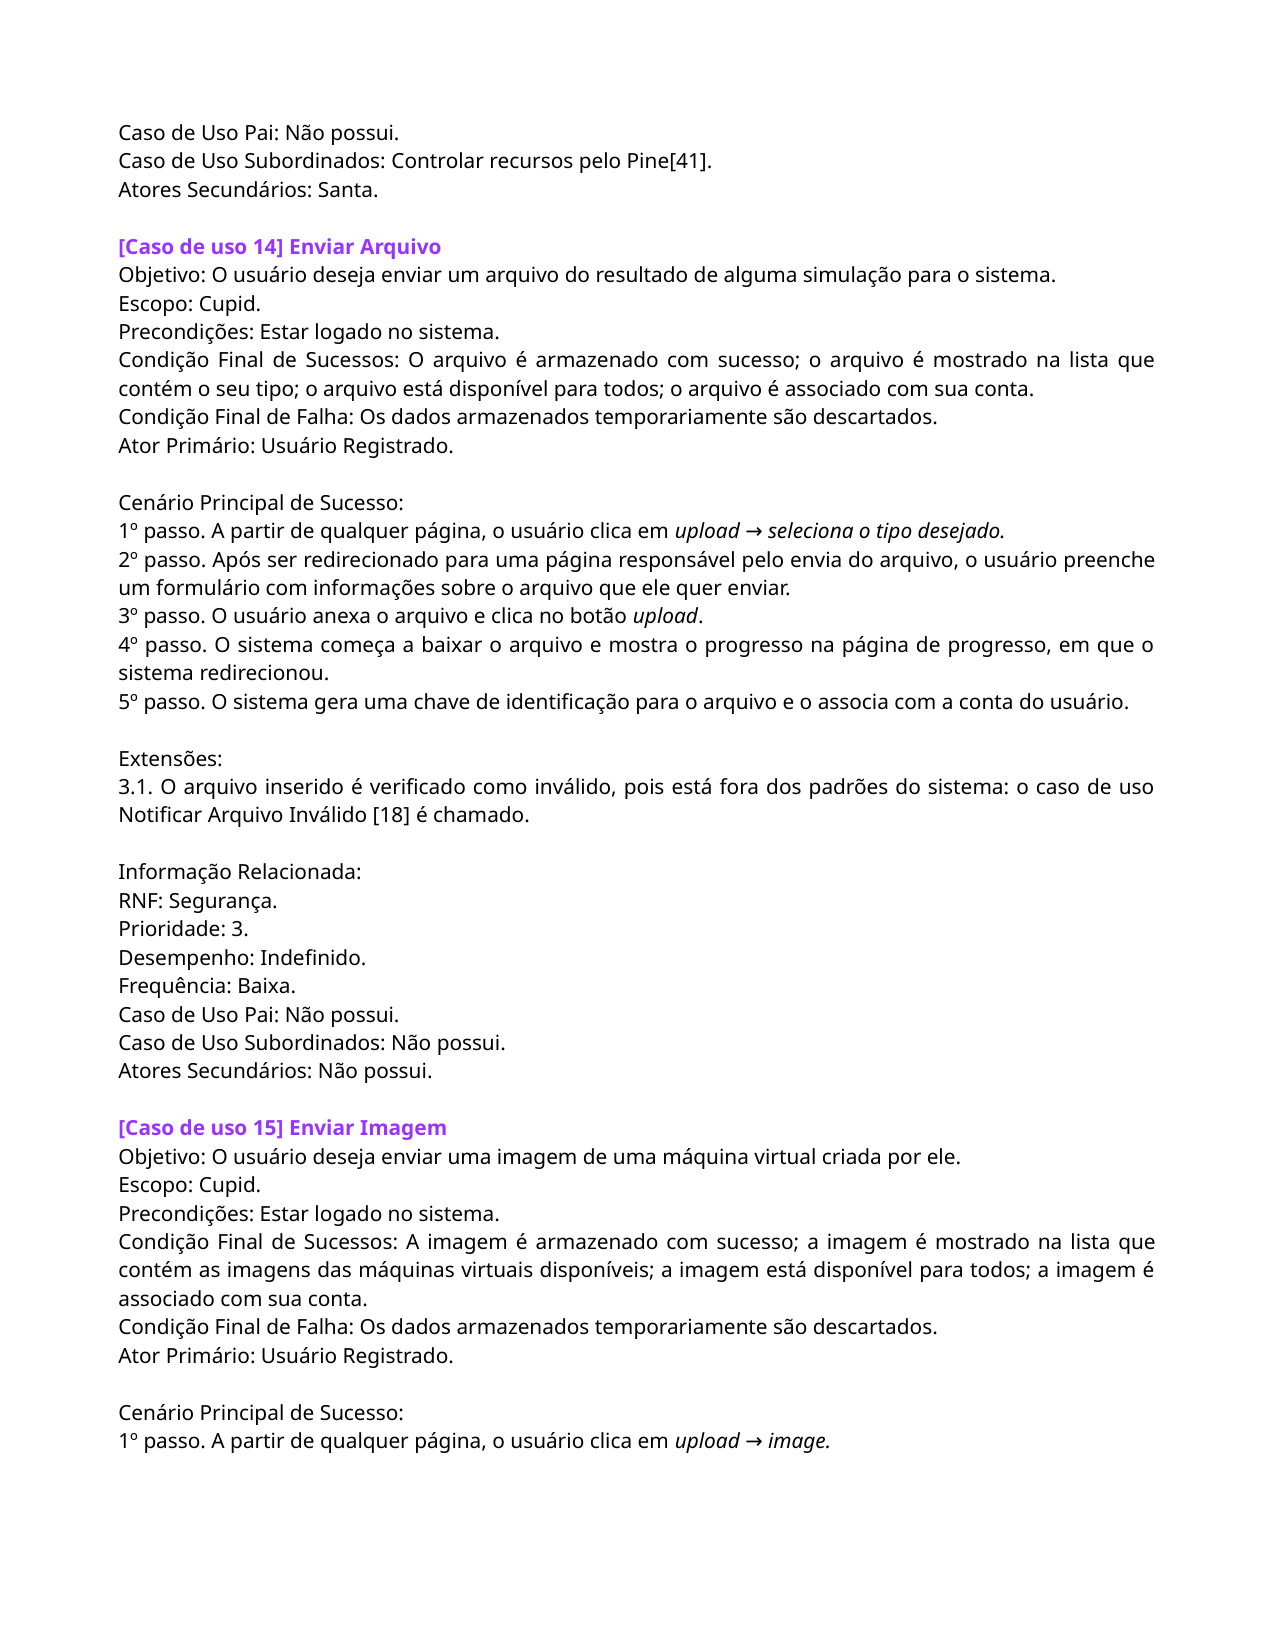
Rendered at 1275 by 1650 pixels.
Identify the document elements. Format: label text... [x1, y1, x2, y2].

text Objetivo: O usuário deseja enviar uma imagem de uma máquina virtual criada por ele. [118, 1142, 1157, 1170]
text Cenário Principal de Sucesso: [118, 1398, 1157, 1426]
text Precondições: Estar logado no sistema. [118, 1199, 1157, 1227]
text Prioridade: 3. [118, 914, 1157, 943]
text Ator Primário: Usuário Registrado. [118, 431, 1157, 459]
text Condição Final de Falha: Os dados armazenados temporariamente são descartados. [118, 1312, 1157, 1341]
text Atores Secundários: Santa. [118, 175, 1157, 203]
text Caso de Uso Pai: Não possui. [118, 1000, 1157, 1028]
text Extensões: [118, 744, 1157, 772]
text RNF: Segurança. [118, 886, 1157, 914]
text Objetivo: O usuário deseja enviar um arquivo do resultado de alguma simulação para o sistema. [118, 260, 1157, 289]
text Atores Secundários: Não possui. [118, 1057, 1157, 1085]
text Precondições: Estar logado no sistema. [118, 317, 1157, 346]
text Condição Final de Sucessos: O arquivo é armazenado com sucesso; o arquivo é mostrado na lista que contém o seu tipo; o arquivo está disponível para todos; o arquivo é associado com sua conta. [118, 346, 1157, 402]
text 1º passo. A partir de qualquer página, o usuário clica em upload → image. [118, 1426, 1157, 1455]
text Frequência: Baixa. [118, 971, 1157, 1000]
text Escopo: Cupid. [118, 289, 1157, 317]
text Caso de Uso Subordinados: Não possui. [118, 1028, 1157, 1057]
text Desempenho: Indefinido. [118, 943, 1157, 971]
text Condição Final de Falha: Os dados armazenados temporariamente são descartados. [118, 402, 1157, 431]
text Informação Relacionada: [118, 857, 1157, 886]
text 5º passo. O sistema gera uma chave de identificação para o arquivo e o associa com a conta do usuário. [118, 687, 1157, 715]
text Caso de Uso Subordinados: Controlar recursos pelo Pine[41]. [118, 147, 1157, 175]
text 3º passo. O usuário anexa o arquivo e clica no botão upload. [118, 602, 1157, 630]
text Escopo: Cupid. [118, 1170, 1157, 1199]
text Ator Primário: Usuário Registrado. [118, 1341, 1157, 1369]
text 3.1. O arquivo inserido é verificado como inválido, pois está fora dos padrões do sistema: o caso de uso Notificar Arquivo Inválido [18] é chamado. [118, 772, 1157, 829]
text Condição Final de Sucessos: A imagem é armazenado com sucesso; a imagem é mostrado na lista que contém as imagens das máquinas virtuais disponíveis; a imagem está disponível para todos; a imagem é associado com sua conta. [118, 1227, 1157, 1312]
text [Caso de uso 15] Enviar Imagem [118, 1113, 1157, 1142]
text 2º passo. Após ser redirecionado para uma página responsável pelo envia do arquivo, o usuário preenche um formulário com informações sobre o arquivo que ele quer enviar. [118, 545, 1157, 602]
text [Caso de uso 14] Enviar Arquivo [118, 232, 1157, 260]
text 4º passo. O sistema começa a baixar o arquivo e mostra o progresso na página de progresso, em que o sistema redirecionou. [118, 630, 1157, 687]
text Cenário Principal de Sucesso: [118, 488, 1157, 516]
text Caso de Uso Pai: Não possui. [118, 118, 1157, 147]
text 1º passo. A partir de qualquer página, o usuário clica em upload → seleciona o tipo desejado. [118, 516, 1157, 545]
